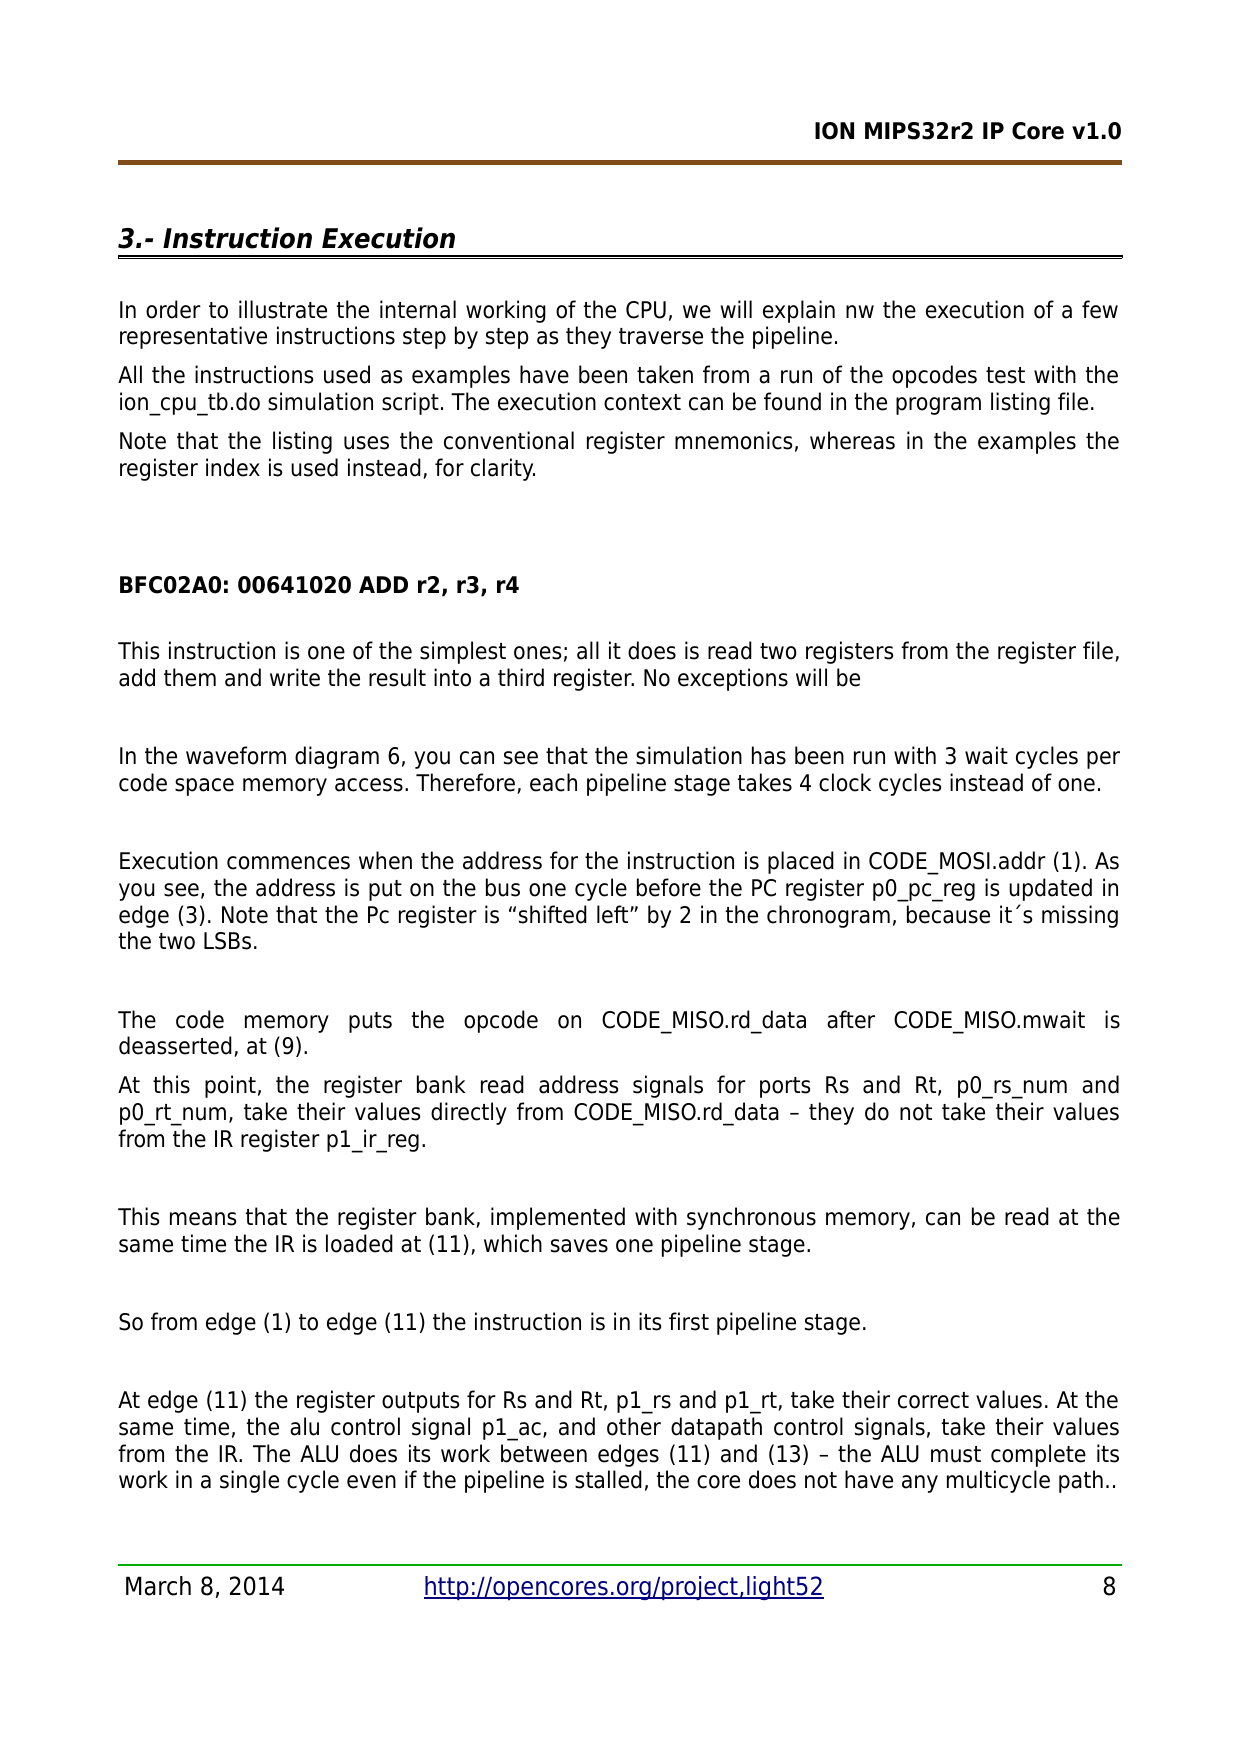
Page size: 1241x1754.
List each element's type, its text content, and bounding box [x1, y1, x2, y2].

text This means that the register bank, implemented with synchronous memory, can be read at the same time the IR is loaded at (11), which saves one pipeline stage. [118, 1204, 1122, 1258]
subtitle BFC02A0: 00641020 ADD r2, r3, r4 [118, 573, 1122, 599]
text In order to illustrate the internal working of the CPU, we will explain nw the execution of a few representative instructions step by step as they traverse the pipeline. [118, 297, 1122, 350]
text The code memory puts the opcode on CODE_MISO.rd_data after CODE_MISO.mwait is deasserted, at (9). [118, 1007, 1122, 1060]
text Execution commences when the address for the instruction is placed in CODE_MOSI.addr (1). As you see, the address is put on the bus one cycle before the PC register p0_pc_reg is updated in edge (3). Note that the Pc register is “shifted left” by 2 in the chronogram, because it´s missing the two LSBs. [118, 848, 1122, 955]
text At this point, the register bank read address signals for ports Rs and Rt, p0_rs_num and p0_rt_num, take their values directly from CODE_MISO.rd_data – they do not take their values from the IR register p1_ir_reg. [118, 1073, 1122, 1153]
text This instruction is one of the simplest ones; all it does is read two registers from the register file, add them and write the result into a third register. No exceptions will be [118, 638, 1122, 692]
subtitle 3.- Instruction Execution [118, 223, 1122, 254]
text All the instructions used as examples have been taken from a run of the opcodes test with the ion_cpu_tb.do simulation script. The execution context can be found in the program listing file. [118, 363, 1122, 416]
text In the waveform diagram 6, you can see that the simulation has been run with 3 wait cycles per code space memory access. Therefore, each pipeline stage takes 4 clock cycles instead of one. [118, 743, 1122, 797]
text At edge (11) the register outputs for Rs and Rt, p1_rs and p1_rt, take their correct values. At the same time, the alu control signal p1_ac, and other datapath control signals, take their values from the IR. The ALU does its work between edges (11) and (13) – the ALU must complete its work in a single cycle even if the pipeline is stalled, the core does not have any multicycle path.. [118, 1388, 1122, 1494]
text Note that the listing uses the conventional register mnemonics, whereas in the examples the register index is used instead, for clarity. [118, 428, 1122, 482]
text So from edge (1) to edge (11) the instruction is in its first pipeline stage. [118, 1309, 1122, 1336]
